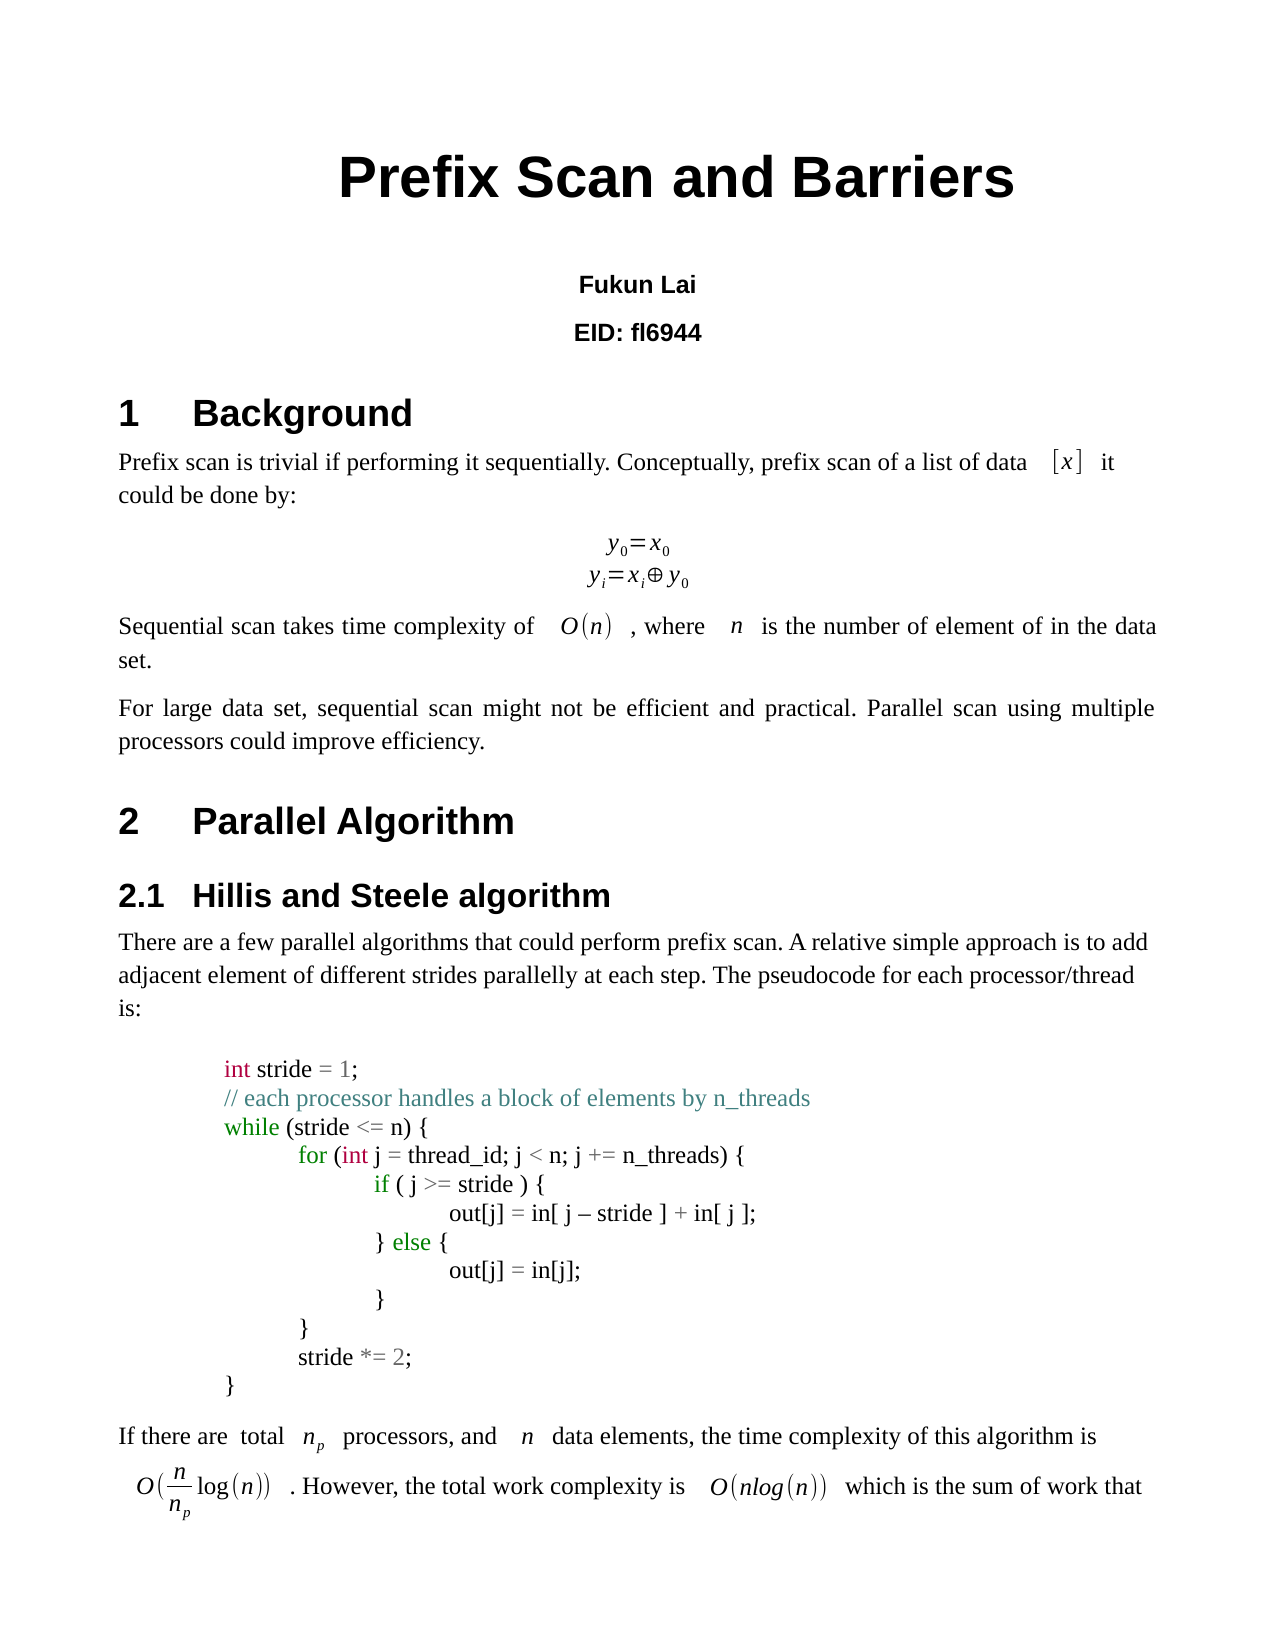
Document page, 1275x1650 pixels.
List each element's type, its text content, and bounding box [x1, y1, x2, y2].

title Prefix Scan and Barriers [155, 143, 1157, 210]
subtitle Parallel Algorithm [118, 799, 1157, 842]
text Fukun Lai [118, 270, 1157, 299]
subtitle Hillis and Steele algorithm [118, 876, 1157, 914]
text Sequential scan takes time complexity of , where is the number of element of in the data set. [118, 611, 1157, 674]
text If there are totalprocessors, and data elements, the time complexity of this algorithm is . However, the total work complexity is which is the sum of work that all processors need to perform. This means the above algorithm is not work efficiency, since a sequential scan only need . [118, 1421, 1157, 1521]
text There are a few parallel algorithms that could perform prefix scan. A relative simple approach is to add adjacent element of different strides parallelly at each step. The pseudocode for each processor/thread is: [118, 927, 1157, 1022]
text For large data set, sequential scan might not be efficient and practical. Parallel scan using multiple processors could improve efficiency. [118, 693, 1157, 755]
text EID: fl6944 [118, 318, 1157, 347]
subtitle Background [118, 391, 1157, 434]
text Prefix scan is trivial if performing it sequentially. Conceptually, prefix scan of a list of data it could be done by: [118, 447, 1157, 509]
